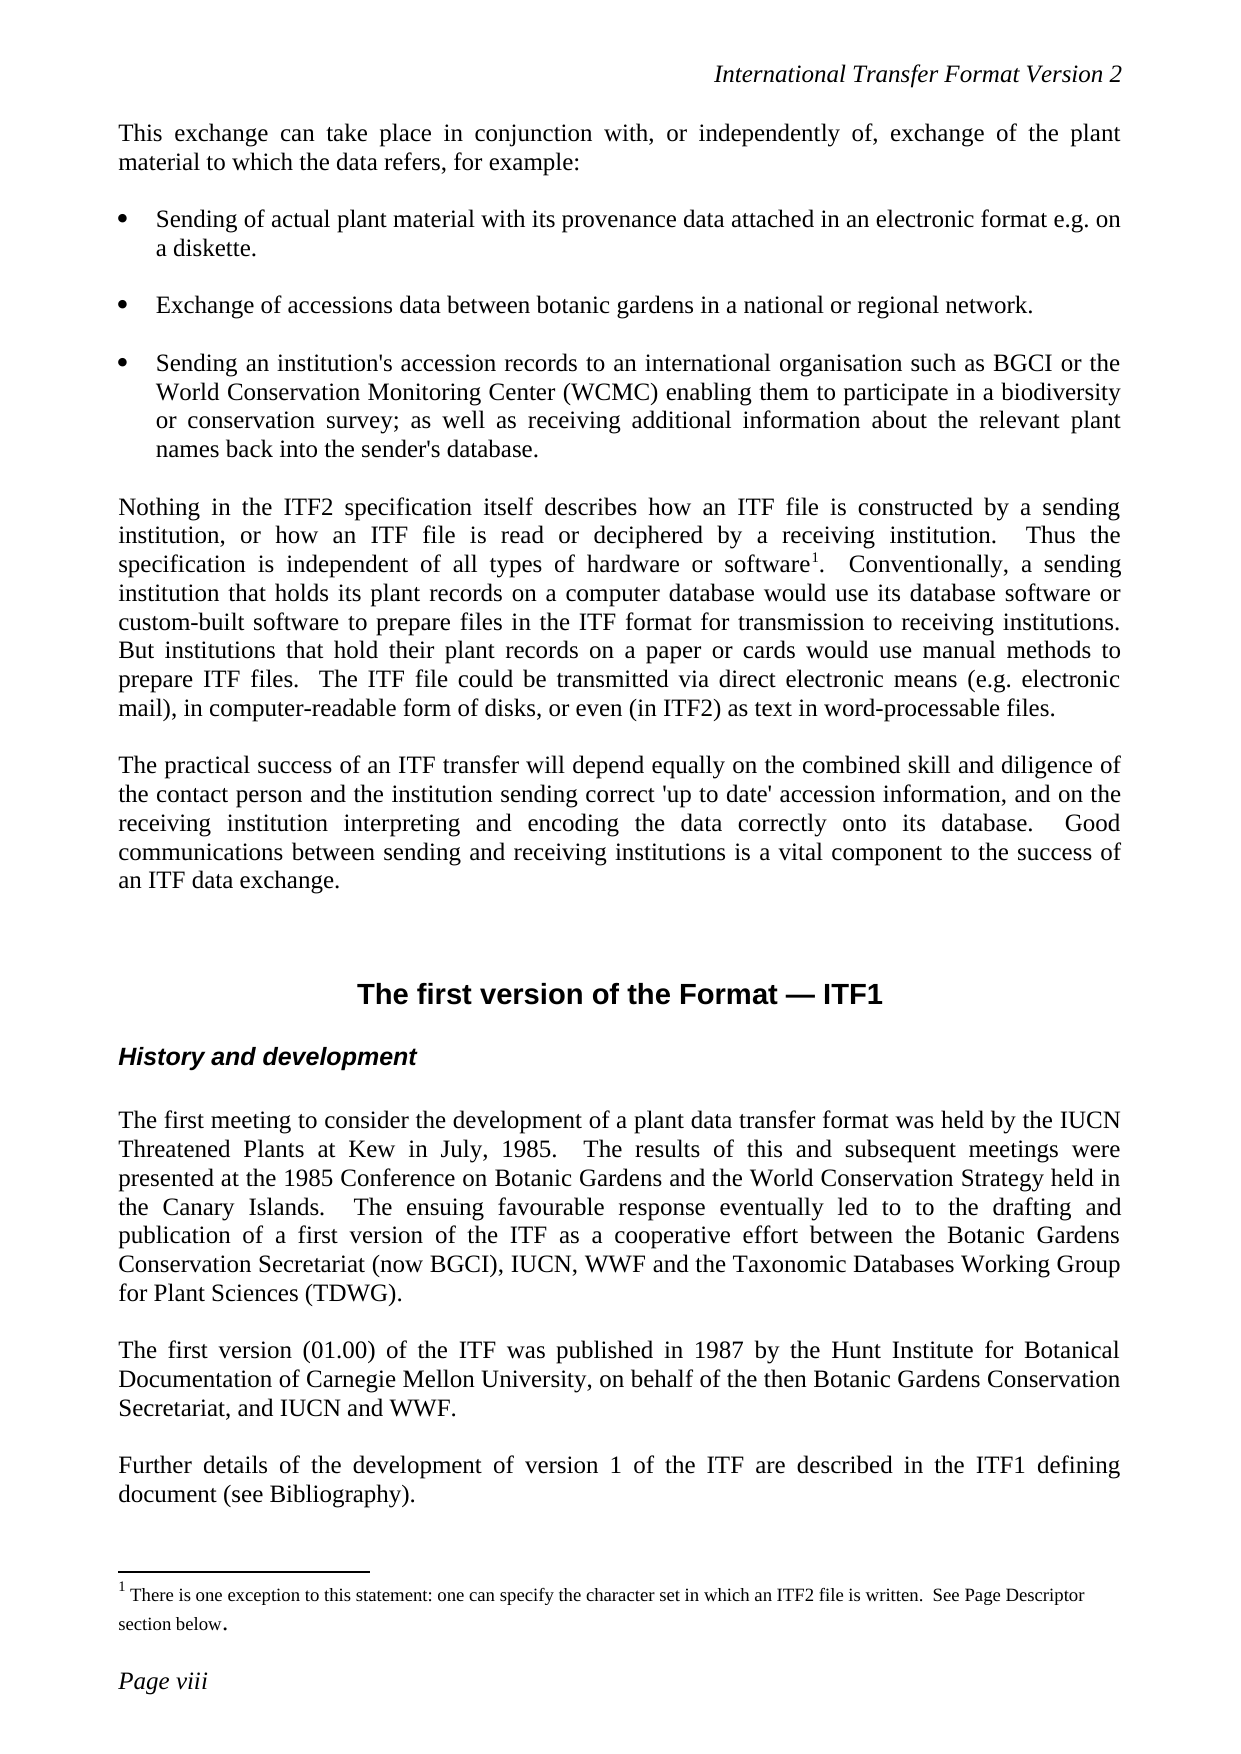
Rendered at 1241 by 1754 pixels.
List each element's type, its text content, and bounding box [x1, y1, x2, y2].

text There is one exception to this statement: one can specify the character set in which an ITF2 file is written. See Page Descriptor section below. [118, 1578, 1122, 1636]
text Nothing in the ITF2 specification itself describes how an ITF file is constructed by a sending institution, or how an ITF file is read or deciphered by a receiving institution. Thus the specification is independent of all types of hardware or software. Conventionally, a sending institution that holds its plant records on a computer database would use its database software or custom-built software to prepare files in the ITF format for transmission to receiving institutions. But institutions that hold their plant records on a paper or cards would use manual methods to prepare ITF files. The ITF file could be transmitted via direct electronic means (e.g. electronic mail), in computer-readable form of disks, or even (in ITF2) as text in word-processable files. [118, 492, 1122, 722]
text The first meeting to consider the development of a plant data transfer format was held by the IUCN Threatened Plants at Kew in July, 1985. The results of this and subsequent meetings were presented at the 1985 Conference on Botanic Gardens and the World Conservation Strategy held in the Canary Islands. The ensuing favourable response eventually led to to the drafting and publication of a first version of the ITF as a cooperative effort between the Botanic Gardens Conservation Secretariat (now BGCI), IUCN, WWF and the Taxonomic Databases Working Group for Plant Sciences (TDWG). [118, 1105, 1122, 1307]
list Sending of actual plant material with its provenance data attached in an electronic format e.g. on a diskette. [118, 204, 1122, 262]
text The practical success of an ITF transfer will depend equally on the combined skill and diligence of the contact person and the institution sending correct 'up to date' accession information, and on the receiving institution interpreting and encoding the data correctly onto its database. Good communications between sending and receiving institutions is a vital component to the success of an ITF data exchange. [118, 751, 1122, 894]
subtitle The first version of the Format — ITF1 [118, 977, 1122, 1010]
text This exchange can take place in conjunction with, or independently of, exchange of the plant material to which the data refers, for example: [118, 118, 1122, 176]
list Exchange of accessions data between botanic gardens in a national or regional network. [118, 291, 1122, 319]
text Further details of the development of version 1 of the ITF are described in the ITF1 defining document (see Bibliography). [118, 1450, 1122, 1508]
subtitle History and development [118, 1042, 1122, 1070]
text The first version (01.00) of the ITF was published in 1987 by the Hunt Institute for Botanical Documentation of Carnegie Mellon University, on behalf of the then Botanic Gardens Conservation Secretariat, and IUCN and WWF. [118, 1335, 1122, 1422]
list Sending an institution's accession records to an international organisation such as BGCI or the World Conservation Monitoring Center (WCMC) enabling them to participate in a biodiversity or conservation survey; as well as receiving additional information about the relevant plant names back into the sender's database. [118, 348, 1122, 463]
